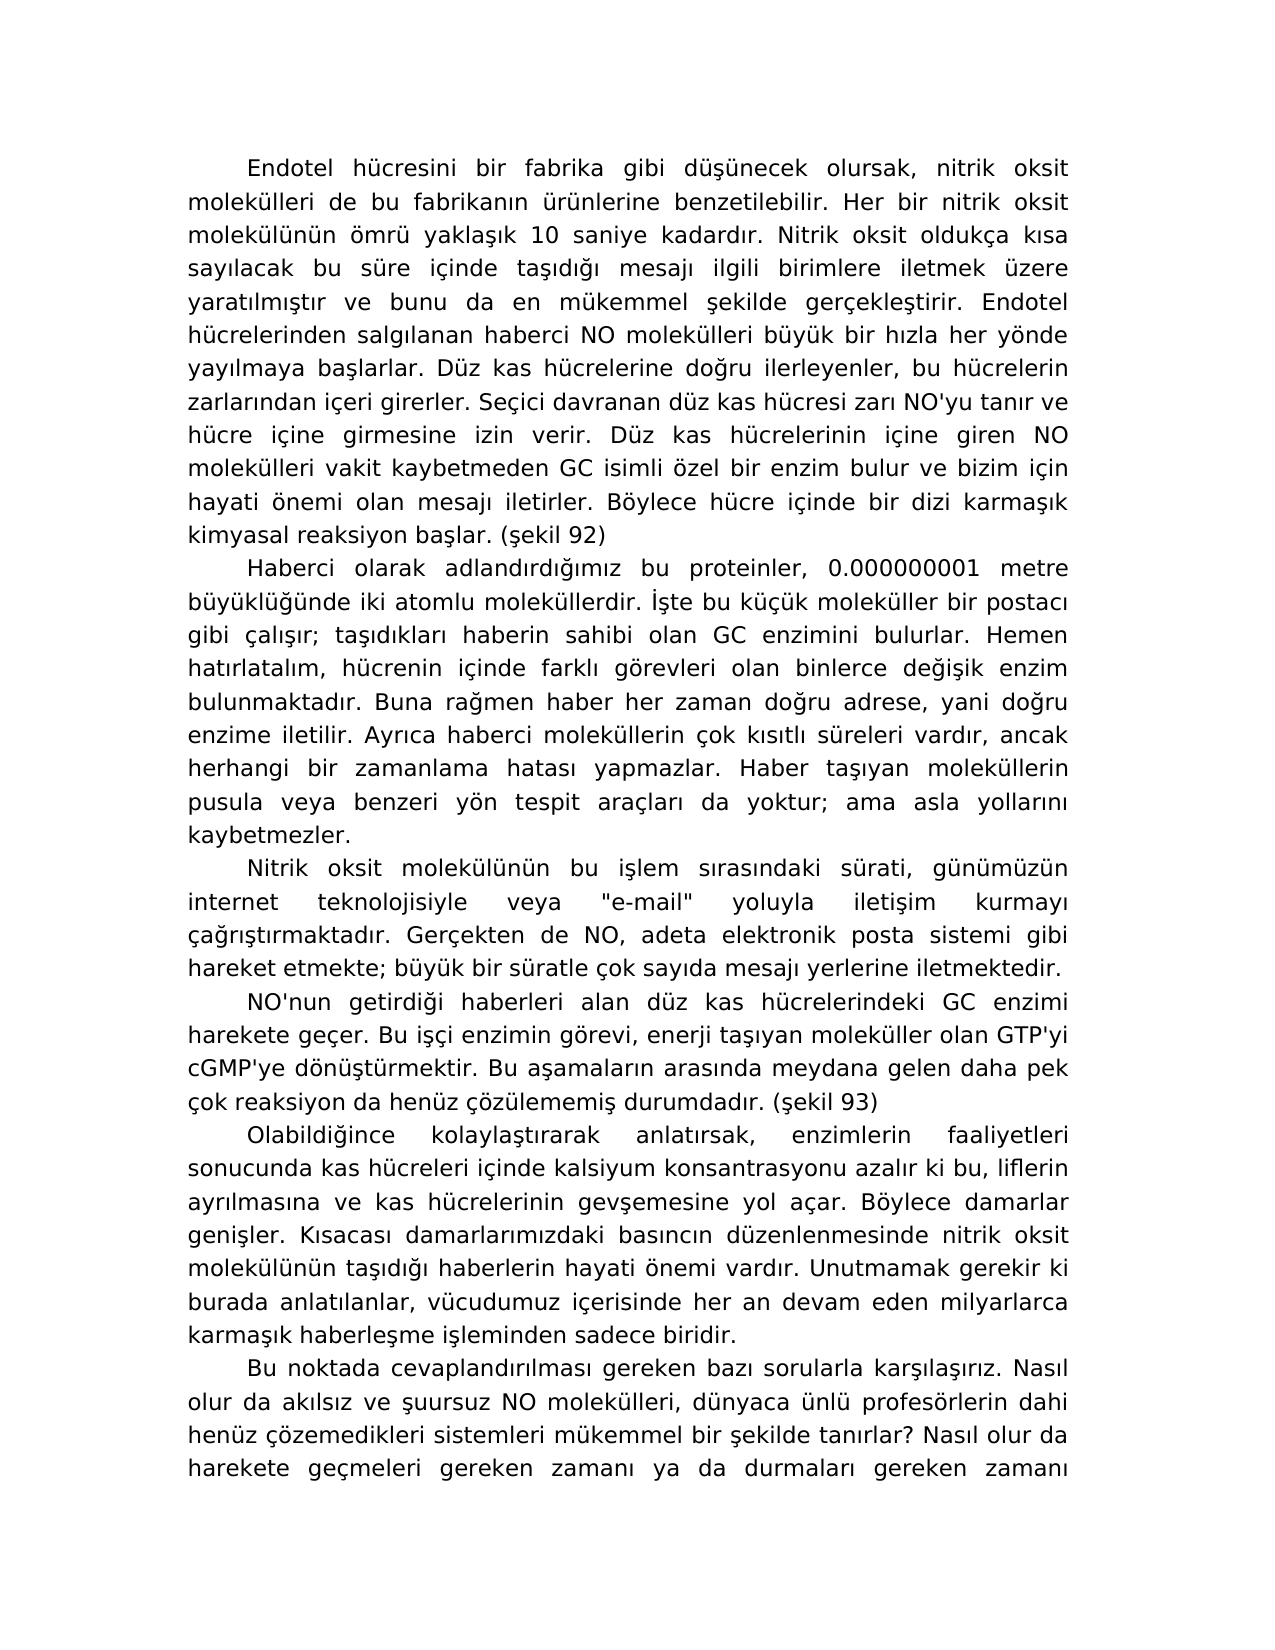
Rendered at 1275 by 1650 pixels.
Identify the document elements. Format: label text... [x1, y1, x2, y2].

text Olabildiğince kolaylaştırarak anlatırsak, enzimlerin faaliyetleri sonucunda kas hücreleri içinde kalsiyum konsantrasyonu azalır ki bu, liflerin ayrılmasına ve kas hücrelerinin gevşemesine yol açar. Böylece damarlar genişler. Kısacası damarlarımızdaki basıncın düzenlenmesinde nitrik oksit molekülünün taşıdığı haberlerin hayati önemi vardır. Unutmamak gerekir ki burada anlatılanlar, vücudumuz içerisinde her an devam eden milyarlarca karmaşık haberleşme işleminden sadece biridir. [187, 1117, 1070, 1350]
text Haberci olarak adlandırdığımız bu proteinler, 0.000000001 metre büyüklüğünde iki atomlu moleküllerdir. İşte bu küçük moleküller bir postacı gibi çalışır; taşıdıkları haberin sahibi olan GC enzimini bulurlar. Hemen hatırlatalım, hücrenin içinde farklı görevleri olan binlerce değişik enzim bulunmaktadır. Buna rağmen haber her zaman doğru adrese, yani doğru enzime iletilir. Ayrıca haberci moleküllerin çok kısıtlı süreleri vardır, ancak herhangi bir zamanlama hatası yapmazlar. Haber taşıyan moleküllerin pusula veya benzeri yön tespit araçları da yoktur; ama asla yollarını kaybetmezler. [187, 550, 1070, 850]
text Bu noktada cevaplandırılması gereken bazı sorularla karşılaşırız. Nasıl olur da akılsız ve şuursuz NO molekülleri, dünyaca ünlü profesörlerin dahi henüz çözemedikleri sistemleri mükemmel bir şekilde tanırlar? Nasıl olur da harekete geçmeleri gereken zamanı ya da durmaları gereken zamanı [187, 1350, 1070, 1483]
text NO'nun getirdiği haberleri alan düz kas hücrelerindeki GC enzimi harekete geçer. Bu işçi enzimin görevi, enerji taşıyan moleküller olan GTP'yi cGMP'ye dönüştürmektir. Bu aşamaların arasında meydana gelen daha pek çok reaksiyon da henüz çözülememiş durumdadır. (şekil 93) [187, 983, 1070, 1117]
text Nitrik oksit molekülünün bu işlem sırasındaki sürati, günümüzün internet teknolojisiyle veya "e-mail" yoluyla iletişim kurmayı çağrıştırmaktadır. Gerçekten de NO, adeta elektronik posta sistemi gibi hareket etmekte; büyük bir süratle çok sayıda mesajı yerlerine iletmektedir. [187, 850, 1070, 983]
text Endotel hücresini bir fabrika gibi düşünecek olursak, nitrik oksit molekülleri de bu fabrikanın ürünlerine benzetilebilir. Her bir nitrik oksit molekülünün ömrü yaklaşık 10 saniye kadardır. Nitrik oksit oldukça kısa sayılacak bu süre içinde taşıdığı mesajı ilgili birimlere iletmek üzere yaratılmıştır ve bunu da en mükemmel şekilde gerçekleştirir. Endotel hücrelerinden salgılanan haberci NO molekülleri büyük bir hızla her yönde yayılmaya başlarlar. Düz kas hücrelerine doğru ilerleyenler, bu hücrelerin zarlarından içeri girerler. Seçici davranan düz kas hücresi zarı NO'yu tanır ve hücre içine girmesine izin verir. Düz kas hücrelerinin içine giren NO molekülleri vakit kaybetmeden GC isimli özel bir enzim bulur ve bizim için hayati önemi olan mesajı iletirler. Böylece hücre içinde bir dizi karmaşık kimyasal reaksiyon başlar. (şekil 92) [187, 150, 1070, 550]
